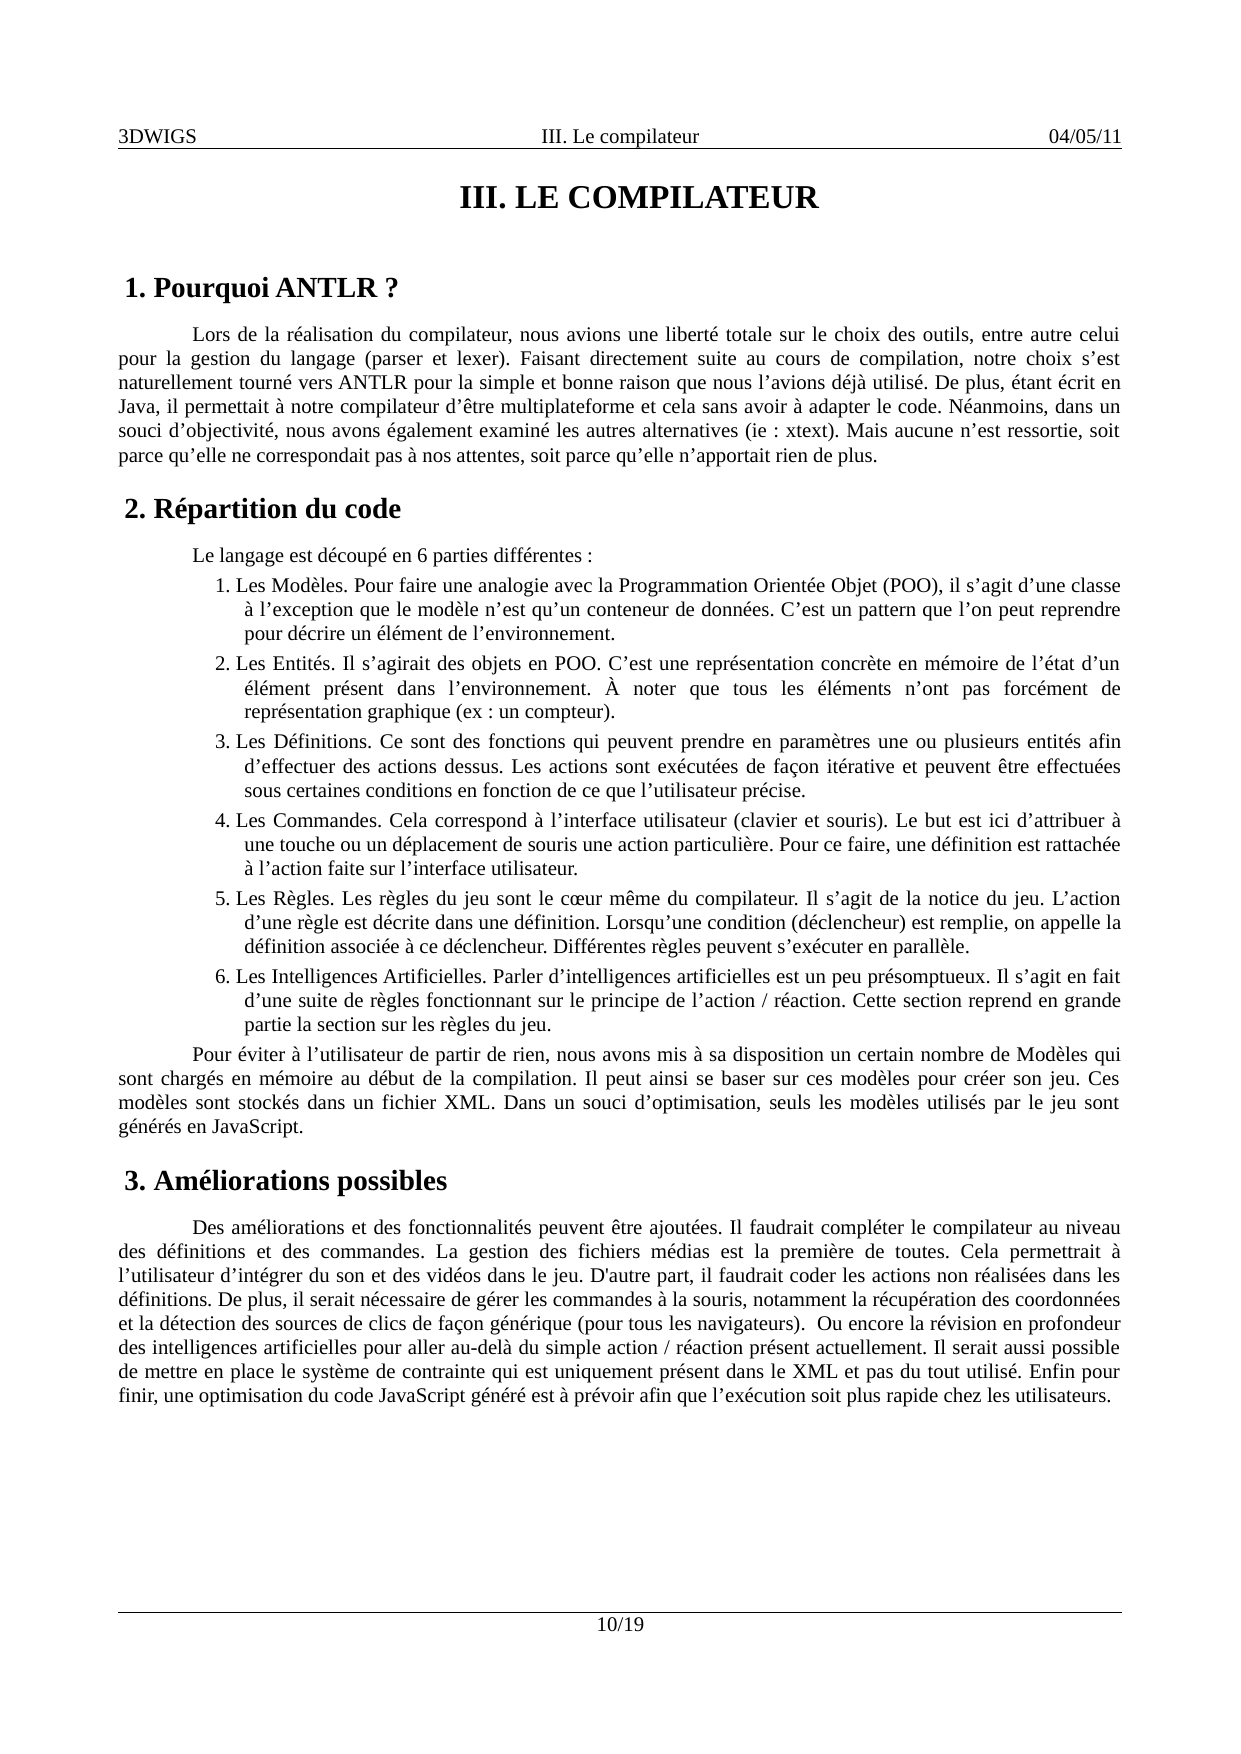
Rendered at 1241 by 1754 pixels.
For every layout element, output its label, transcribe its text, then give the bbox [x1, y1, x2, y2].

list Les Entités. Il s’agirait des objets en POO. C’est une représentation concrète en mémoire de l’état d’un élément présent dans l’environnement. À noter que tous les éléments n’ont pas forcément de représentation graphique (ex : un compteur). [215, 651, 1122, 723]
subtitle Répartition du code [124, 491, 1122, 525]
list Les Commandes. Cela correspond à l’interface utilisateur (clavier et souris). Le but est ici d’attribuer à une touche ou un déplacement de souris une action particulière. Pour ce faire, une définition est rattachée à l’action faite sur l’interface utilisateur. [215, 808, 1122, 880]
subtitle Améliorations possibles [124, 1163, 1122, 1197]
text Le langage est découpé en 6 parties différentes : [118, 543, 1122, 567]
list Les Modèles. Pour faire une analogie avec la Programmation Orientée Objet (POO), il s’agit d’une classe à l’exception que le modèle n’est qu’un conteneur de données. C’est un pattern que l’on peut reprendre pour décrire un élément de l’environnement. [215, 573, 1122, 645]
subtitle Pourquoi ANTLR ? [124, 270, 1122, 304]
text Pour éviter à l’utilisateur de partir de rien, nous avons mis à sa disposition un certain nombre de Modèles qui sont chargés en mémoire au début de la compilation. Il peut ainsi se baser sur ces modèles pour créer son jeu. Ces modèles sont stockés dans un fichier XML. Dans un souci d’optimisation, seuls les modèles utilisés par le jeu sont générés en JavaScript. [118, 1042, 1122, 1138]
list Les Intelligences Artificielles. Parler d’intelligences artificielles est un peu présomptueux. Il s’agit en fait d’une suite de règles fonctionnant sur le principe de l’action / réaction. Cette section reprend en grande partie la section sur les règles du jeu. [215, 964, 1122, 1036]
subtitle Le compilateur [118, 178, 1122, 216]
text Lors de la réalisation du compilateur, nous avions une liberté totale sur le choix des outils, entre autre celui pour la gestion du langage (parser et lexer). Faisant directement suite au cours de compilation, notre choix s’est naturellement tourné vers ANTLR pour la simple et bonne raison que nous l’avions déjà utilisé. De plus, étant écrit en Java, il permettait à notre compilateur d’être multiplateforme et cela sans avoir à adapter le code. Néanmoins, dans un souci d’objectivité, nous avons également examiné les autres alternatives (ie : xtext). Mais aucune n’est ressortie, soit parce qu’elle ne correspondait pas à nos attentes, soit parce qu’elle n’apportait rien de plus. [118, 322, 1122, 467]
list Les Règles. Les règles du jeu sont le cœur même du compilateur. Il s’agit de la notice du jeu. L’action d’une règle est décrite dans une définition. Lorsqu’une condition (déclencheur) est remplie, on appelle la définition associée à ce déclencheur. Différentes règles peuvent s’exécuter en parallèle. [215, 886, 1122, 958]
list Les Définitions. Ce sont des fonctions qui peuvent prendre en paramètres une ou plusieurs entités afin d’effectuer des actions dessus. Les actions sont exécutées de façon itérative et peuvent être effectuées sous certaines conditions en fonction de ce que l’utilisateur précise. [215, 729, 1122, 802]
text Des améliorations et des fonctionnalités peuvent être ajoutées. Il faudrait compléter le compilateur au niveau des définitions et des commandes. La gestion des fichiers médias est la première de toutes. Cela permettrait à l’utilisateur d’intégrer du son et des vidéos dans le jeu. D'autre part, il faudrait coder les actions non réalisées dans les définitions. De plus, il serait nécessaire de gérer les commandes à la souris, notamment la récupération des coordonnées et la détection des sources de clics de façon générique (pour tous les navigateurs). Ou encore la révision en profondeur des intelligences artificielles pour aller au-delà du simple action / réaction présent actuellement. Il serait aussi possible de mettre en place le système de contrainte qui est uniquement présent dans le XML et pas du tout utilisé. Enfin pour finir, une optimisation du code JavaScript généré est à prévoir afin que l’exécution soit plus rapide chez les utilisateurs. [118, 1215, 1122, 1407]
